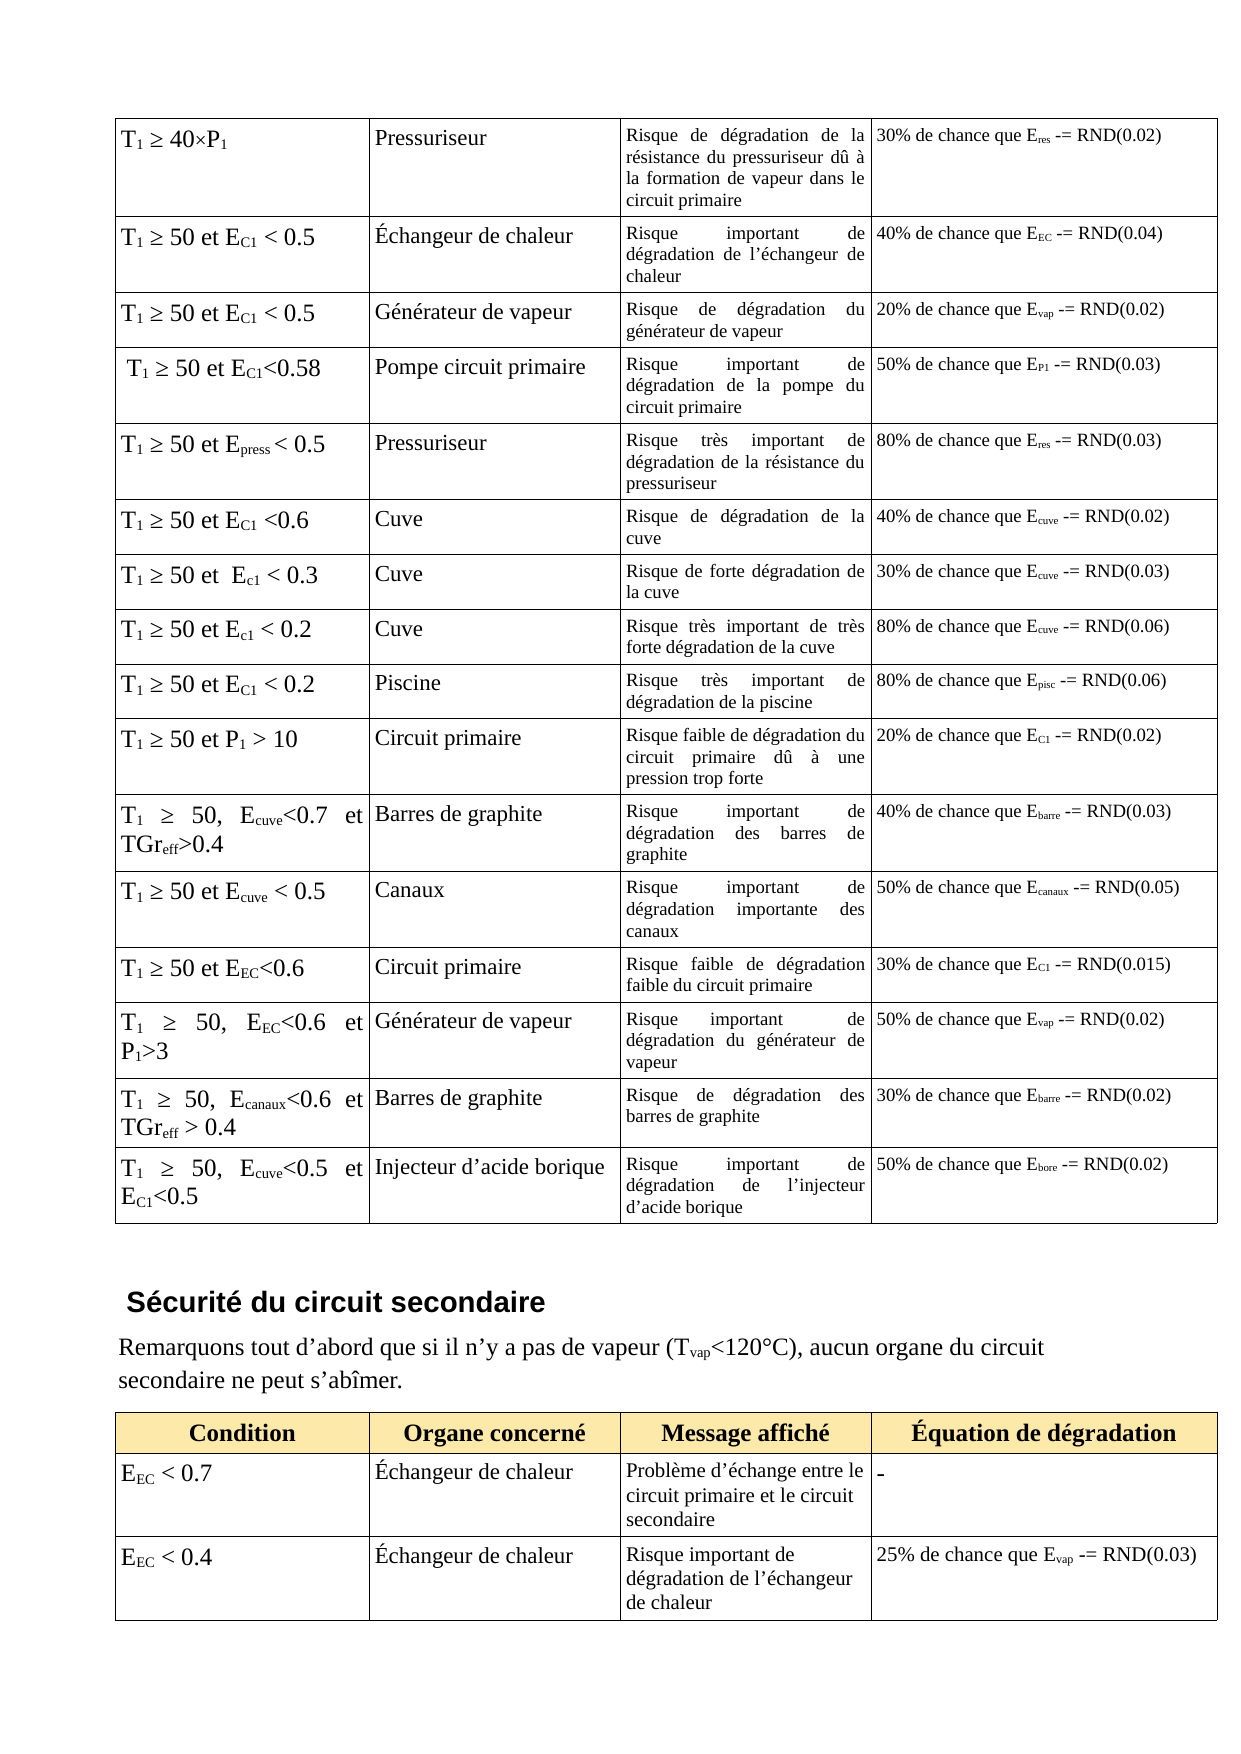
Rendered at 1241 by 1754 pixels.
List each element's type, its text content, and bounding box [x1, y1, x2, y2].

table_cell T1 ≥ 50 et EC1<0.58 [116, 348, 369, 423]
table_cell Problème d’échange entre le circuit primaire et le circuit secondaire [621, 1454, 871, 1536]
table_cell Circuit primaire [370, 948, 620, 1002]
table_cell Risque de dégradation de la résistance du pressuriseur dû à la formation de vapeur dans le circuit primaire [621, 119, 871, 216]
subtitle Sécurité du circuit secondaire [118, 1285, 1122, 1319]
table_cell Risque très important de très forte dégradation de la cuve [621, 610, 871, 663]
table_header Équation de dégradation [872, 1413, 1217, 1453]
table_cell 20% de chance que EC1 -= RND(0.02) [872, 719, 1217, 794]
table_cell T1 ≥ 50, Ecuve<0.7 et TGreff>0.4 [116, 795, 369, 871]
table_cell T1 ≥ 50, EEC<0.6 et P1>3 [116, 1003, 369, 1078]
table_cell Pressuriseur [370, 119, 620, 216]
table_cell Pressuriseur [370, 424, 620, 499]
table_cell T1 ≥ 50, Ecanaux<0.6 et TGreff > 0.4 [116, 1079, 369, 1147]
table_cell Pompe circuit primaire [370, 348, 620, 423]
table_cell 80% de chance que Ecuve -= RND(0.06) [872, 610, 1217, 663]
table_cell Canaux [370, 872, 620, 947]
table_cell Risque très important de dégradation de la résistance du pressuriseur [621, 424, 871, 499]
table_cell - [872, 1454, 1217, 1536]
table_cell T1 ≥ 50 et Ec1 < 0.3 [116, 555, 369, 609]
table_cell T1 ≥ 50 et EC1 < 0.5 [116, 217, 369, 292]
table_cell EEC < 0.7 [116, 1454, 369, 1536]
table_cell Injecteur d’acide borique [370, 1148, 620, 1223]
table_cell Piscine [370, 665, 620, 718]
table_cell T1 ≥ 50 et Epress < 0.5 [116, 424, 369, 499]
table_cell 40% de chance que Ebarre -= RND(0.03) [872, 795, 1217, 871]
table_cell T1 ≥ 50 et EC1 < 0.5 [116, 293, 369, 347]
table_cell 30% de chance que Ecuve -= RND(0.03) [872, 555, 1217, 609]
table_cell Générateur de vapeur [370, 1003, 620, 1078]
table_cell Risque important de dégradation du générateur de vapeur [621, 1003, 871, 1078]
table_cell Risque important de dégradation des barres de graphite [621, 795, 871, 871]
table_cell 50% de chance que Evap -= RND(0.02) [872, 1003, 1217, 1078]
table_cell Échangeur de chaleur [370, 1454, 620, 1536]
table_cell Échangeur de chaleur [370, 217, 620, 292]
table_cell Risque de dégradation des barres de graphite [621, 1079, 871, 1147]
table_header Condition [116, 1413, 369, 1453]
text Remarquons tout d’abord que si il n’y a pas de vapeur (Tvap<120°C), aucun organe du circuit secondaire ne peut s’abîmer. [118, 1332, 1122, 1393]
table_cell EEC < 0.4 [116, 1537, 369, 1620]
table_cell 50% de chance que EP1 -= RND(0.03) [872, 348, 1217, 423]
table_cell 20% de chance que Evap -= RND(0.02) [872, 293, 1217, 347]
table_cell Risque très important de dégradation de la piscine [621, 665, 871, 718]
table_cell Risque de dégradation de la cuve [621, 500, 871, 554]
table_cell Barres de graphite [370, 1079, 620, 1147]
table_cell Risque de dégradation du générateur de vapeur [621, 293, 871, 347]
table_cell Risque faible de dégradation du circuit primaire dû à une pression trop forte [621, 719, 871, 794]
table_cell Cuve [370, 555, 620, 609]
table_cell Risque important de dégradation de l’échangeur de chaleur [621, 1537, 871, 1620]
table_cell T1 ≥ 50 et Ecuve < 0.5 [116, 872, 369, 947]
table_cell 25% de chance que Evap -= RND(0.03) [872, 1537, 1217, 1620]
table_cell Circuit primaire [370, 719, 620, 794]
table_cell 30% de chance que Eres -= RND(0.02) [872, 119, 1217, 216]
table_cell T1 ≥ 50 et EC1 < 0.2 [116, 665, 369, 718]
table_cell Risque de forte dégradation de la cuve [621, 555, 871, 609]
table_cell 30% de chance que Ebarre -= RND(0.02) [872, 1079, 1217, 1147]
table_cell T1 ≥ 50, Ecuve<0.5 et EC1<0.5 [116, 1148, 369, 1223]
table_header Organe concerné [370, 1413, 620, 1453]
table_cell Risque important de dégradation de l’échangeur de chaleur [621, 217, 871, 292]
table_cell Risque important de dégradation importante des canaux [621, 872, 871, 947]
table_cell 50% de chance que Ebore -= RND(0.02) [872, 1148, 1217, 1223]
table_cell 80% de chance que Eres -= RND(0.03) [872, 424, 1217, 499]
table_cell Cuve [370, 610, 620, 663]
table_cell Risque important de dégradation de la pompe du circuit primaire [621, 348, 871, 423]
table_cell 30% de chance que EC1 -= RND(0.015) [872, 948, 1217, 1002]
table_cell 50% de chance que Ecanaux -= RND(0.05) [872, 872, 1217, 947]
table_cell 80% de chance que Episc -= RND(0.06) [872, 665, 1217, 718]
table_cell T1 ≥ 40×P1 [116, 119, 369, 216]
table_cell Cuve [370, 500, 620, 554]
table_cell Échangeur de chaleur [370, 1537, 620, 1620]
table_cell 40% de chance que Ecuve -= RND(0.02) [872, 500, 1217, 554]
table_cell T1 ≥ 50 et P1 > 10 [116, 719, 369, 794]
table_header Message affiché [621, 1413, 871, 1453]
table_cell T1 ≥ 50 et EC1 <0.6 [116, 500, 369, 554]
table_cell Générateur de vapeur [370, 293, 620, 347]
table_cell Risque important de dégradation de l’injecteur d’acide borique [621, 1148, 871, 1223]
table_cell T1 ≥ 50 et EEC<0.6 [116, 948, 369, 1002]
table_cell Barres de graphite [370, 795, 620, 871]
table_cell T1 ≥ 50 et Ec1 < 0.2 [116, 610, 369, 663]
table_cell 40% de chance que EEC -= RND(0.04) [872, 217, 1217, 292]
table_cell Risque faible de dégradation faible du circuit primaire [621, 948, 871, 1002]
